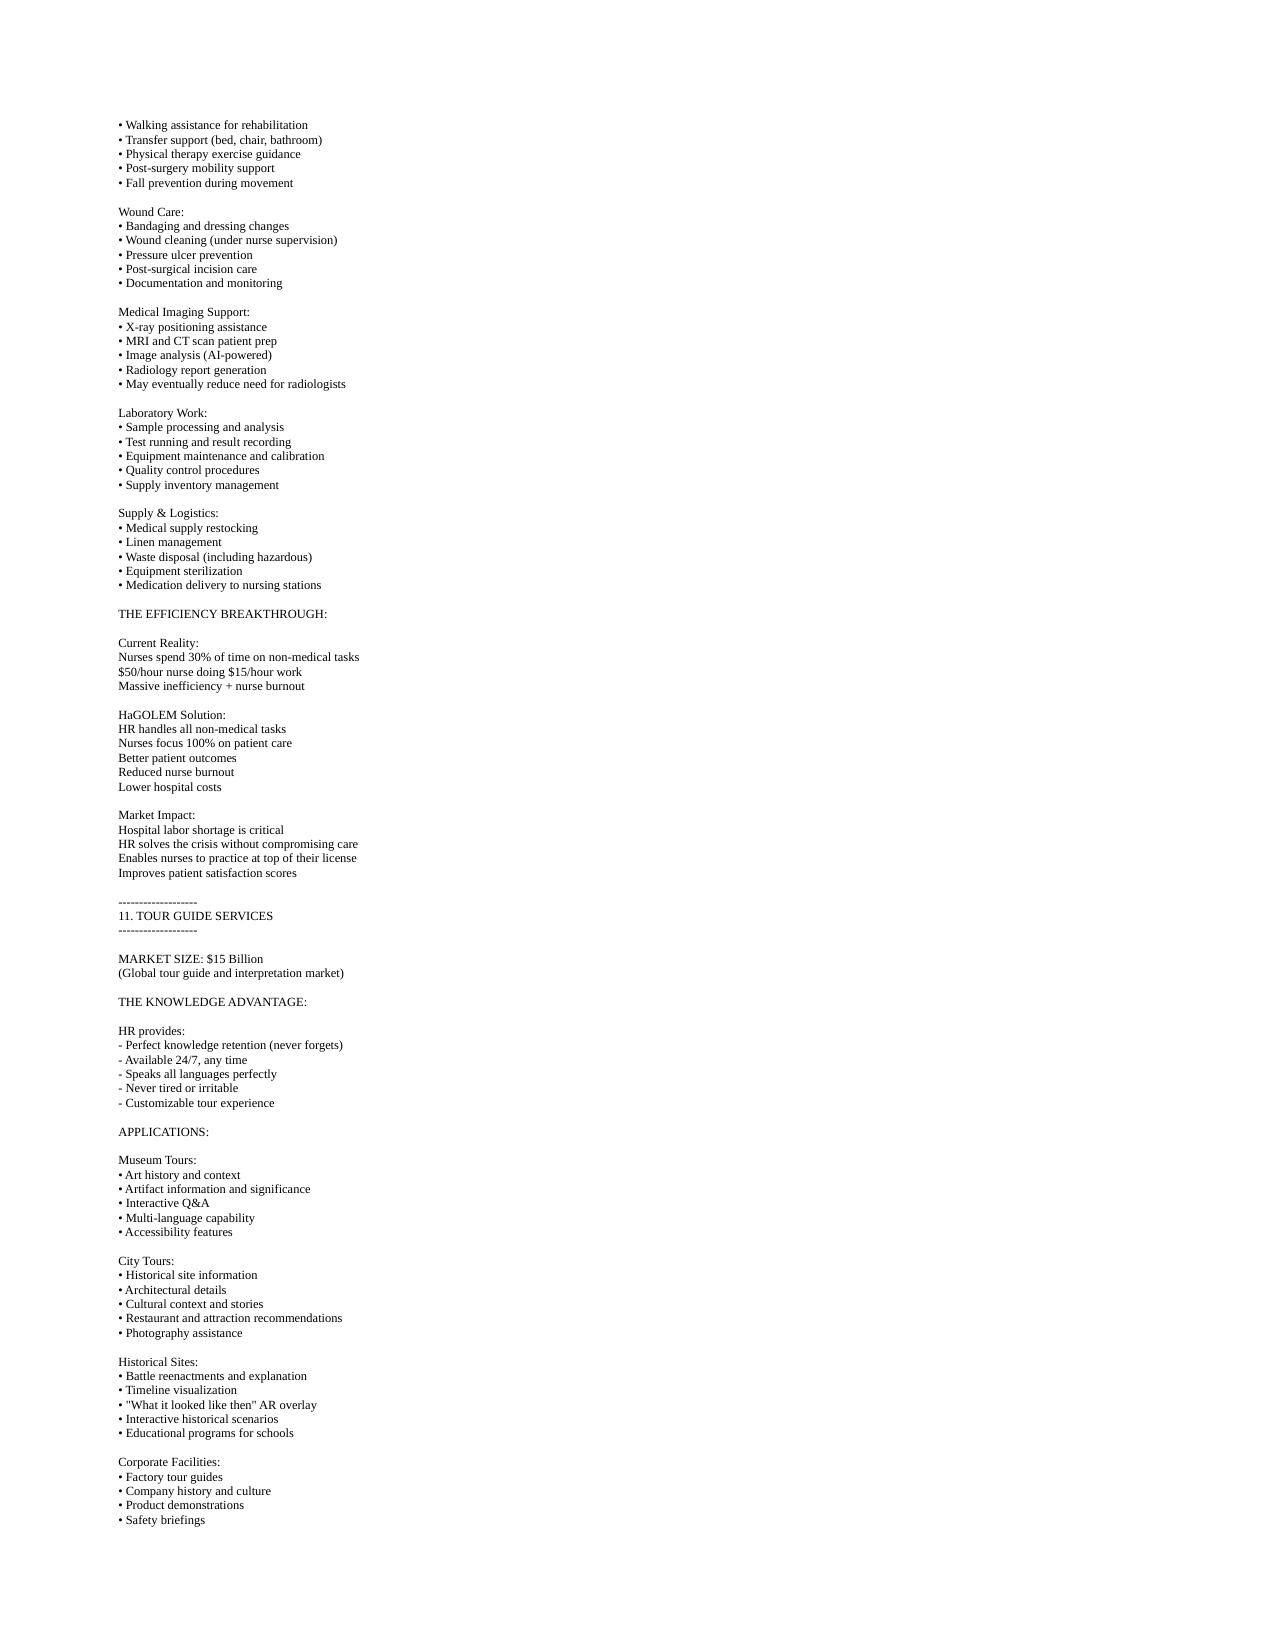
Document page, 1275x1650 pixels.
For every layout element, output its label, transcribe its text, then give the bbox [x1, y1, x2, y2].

text • Company history and culture [118, 1484, 1157, 1498]
text • Image analysis (AI-powered) [118, 348, 1157, 362]
text • Interactive historical scenarios [118, 1412, 1157, 1426]
text Reduced nurse burnout [118, 765, 1157, 779]
text • Quality control procedures [118, 463, 1157, 477]
text • Battle reenactments and explanation [118, 1369, 1157, 1383]
text Supply & Logistics: [118, 506, 1157, 521]
text HR solves the crisis without compromising care [118, 837, 1157, 851]
text • Accessibility features [118, 1225, 1157, 1239]
text • Post-surgery mobility support [118, 161, 1157, 176]
text Enables nurses to practice at top of their license [118, 851, 1157, 866]
text • Documentation and monitoring [118, 276, 1157, 291]
text APPLICATIONS: [118, 1124, 1157, 1139]
text • Equipment sterilization [118, 564, 1157, 578]
text HaGOLEM Solution: [118, 707, 1157, 722]
text • Walking assistance for rehabilitation [118, 118, 1157, 132]
text - Available 24/7, any time [118, 1052, 1157, 1067]
text • Restaurant and attraction recommendations [118, 1311, 1157, 1326]
text MARKET SIZE: $15 Billion [118, 952, 1157, 966]
text • "What it looked like then" AR overlay [118, 1397, 1157, 1412]
text Hospital labor shortage is critical [118, 822, 1157, 837]
text (Global tour guide and interpretation market) [118, 966, 1157, 981]
text • Multi-language capability [118, 1211, 1157, 1225]
text • Art history and context [118, 1167, 1157, 1182]
text THE KNOWLEDGE ADVANTAGE: [118, 995, 1157, 1009]
text Market Impact: [118, 808, 1157, 822]
text • Timeline visualization [118, 1383, 1157, 1397]
text • Interactive Q&A [118, 1196, 1157, 1211]
text • Fall prevention during movement [118, 176, 1157, 190]
text - Never tired or irritable [118, 1081, 1157, 1096]
text Laboratory Work: [118, 406, 1157, 420]
text • Wound cleaning (under nurse supervision) [118, 233, 1157, 247]
text Massive inefficiency + nurse burnout [118, 679, 1157, 693]
text • Sample processing and analysis [118, 420, 1157, 434]
text $50/hour nurse doing $15/hour work [118, 664, 1157, 679]
text • Linen management [118, 535, 1157, 549]
text City Tours: [118, 1254, 1157, 1268]
text THE EFFICIENCY BREAKTHROUGH: [118, 607, 1157, 621]
text • Equipment maintenance and calibration [118, 449, 1157, 463]
text • Test running and result recording [118, 434, 1157, 449]
text • Pressure ulcer prevention [118, 247, 1157, 262]
text 11. TOUR GUIDE SERVICES [118, 909, 1157, 923]
text • Product demonstrations [118, 1498, 1157, 1512]
text • Medication delivery to nursing stations [118, 578, 1157, 592]
text - Customizable tour experience [118, 1096, 1157, 1110]
text Nurses spend 30% of time on non-medical tasks [118, 650, 1157, 664]
text • Photography assistance [118, 1326, 1157, 1340]
text Medical Imaging Support: [118, 305, 1157, 319]
text Lower hospital costs [118, 779, 1157, 794]
text • X-ray positioning assistance [118, 319, 1157, 334]
text HR handles all non-medical tasks [118, 722, 1157, 736]
text Nurses focus 100% on patient care [118, 736, 1157, 751]
text • Bandaging and dressing changes [118, 219, 1157, 233]
text • Educational programs for schools [118, 1426, 1157, 1441]
text • Cultural context and stories [118, 1297, 1157, 1311]
text • Artifact information and significance [118, 1182, 1157, 1196]
text • Historical site information [118, 1268, 1157, 1282]
text Improves patient satisfaction scores [118, 866, 1157, 880]
text Historical Sites: [118, 1354, 1157, 1369]
text • Post-surgical incision care [118, 262, 1157, 276]
text • May eventually reduce need for radiologists [118, 377, 1157, 391]
text • Physical therapy exercise guidance [118, 147, 1157, 161]
text • Architectural details [118, 1282, 1157, 1297]
text • Transfer support (bed, chair, bathroom) [118, 132, 1157, 147]
text ------------------- [118, 894, 1157, 909]
text Better patient outcomes [118, 751, 1157, 765]
text • Waste disposal (including hazardous) [118, 549, 1157, 564]
text Current Reality: [118, 636, 1157, 650]
text HR provides: [118, 1024, 1157, 1038]
text • Medical supply restocking [118, 521, 1157, 535]
text • MRI and CT scan patient prep [118, 334, 1157, 348]
text Museum Tours: [118, 1153, 1157, 1167]
text • Factory tour guides [118, 1469, 1157, 1484]
text • Safety briefings [118, 1512, 1157, 1527]
text • Radiology report generation [118, 362, 1157, 377]
text ------------------- [118, 923, 1157, 937]
text - Perfect knowledge retention (never forgets) [118, 1038, 1157, 1052]
text Corporate Facilities: [118, 1455, 1157, 1469]
text - Speaks all languages perfectly [118, 1067, 1157, 1081]
text Wound Care: [118, 204, 1157, 219]
text • Supply inventory management [118, 477, 1157, 492]
